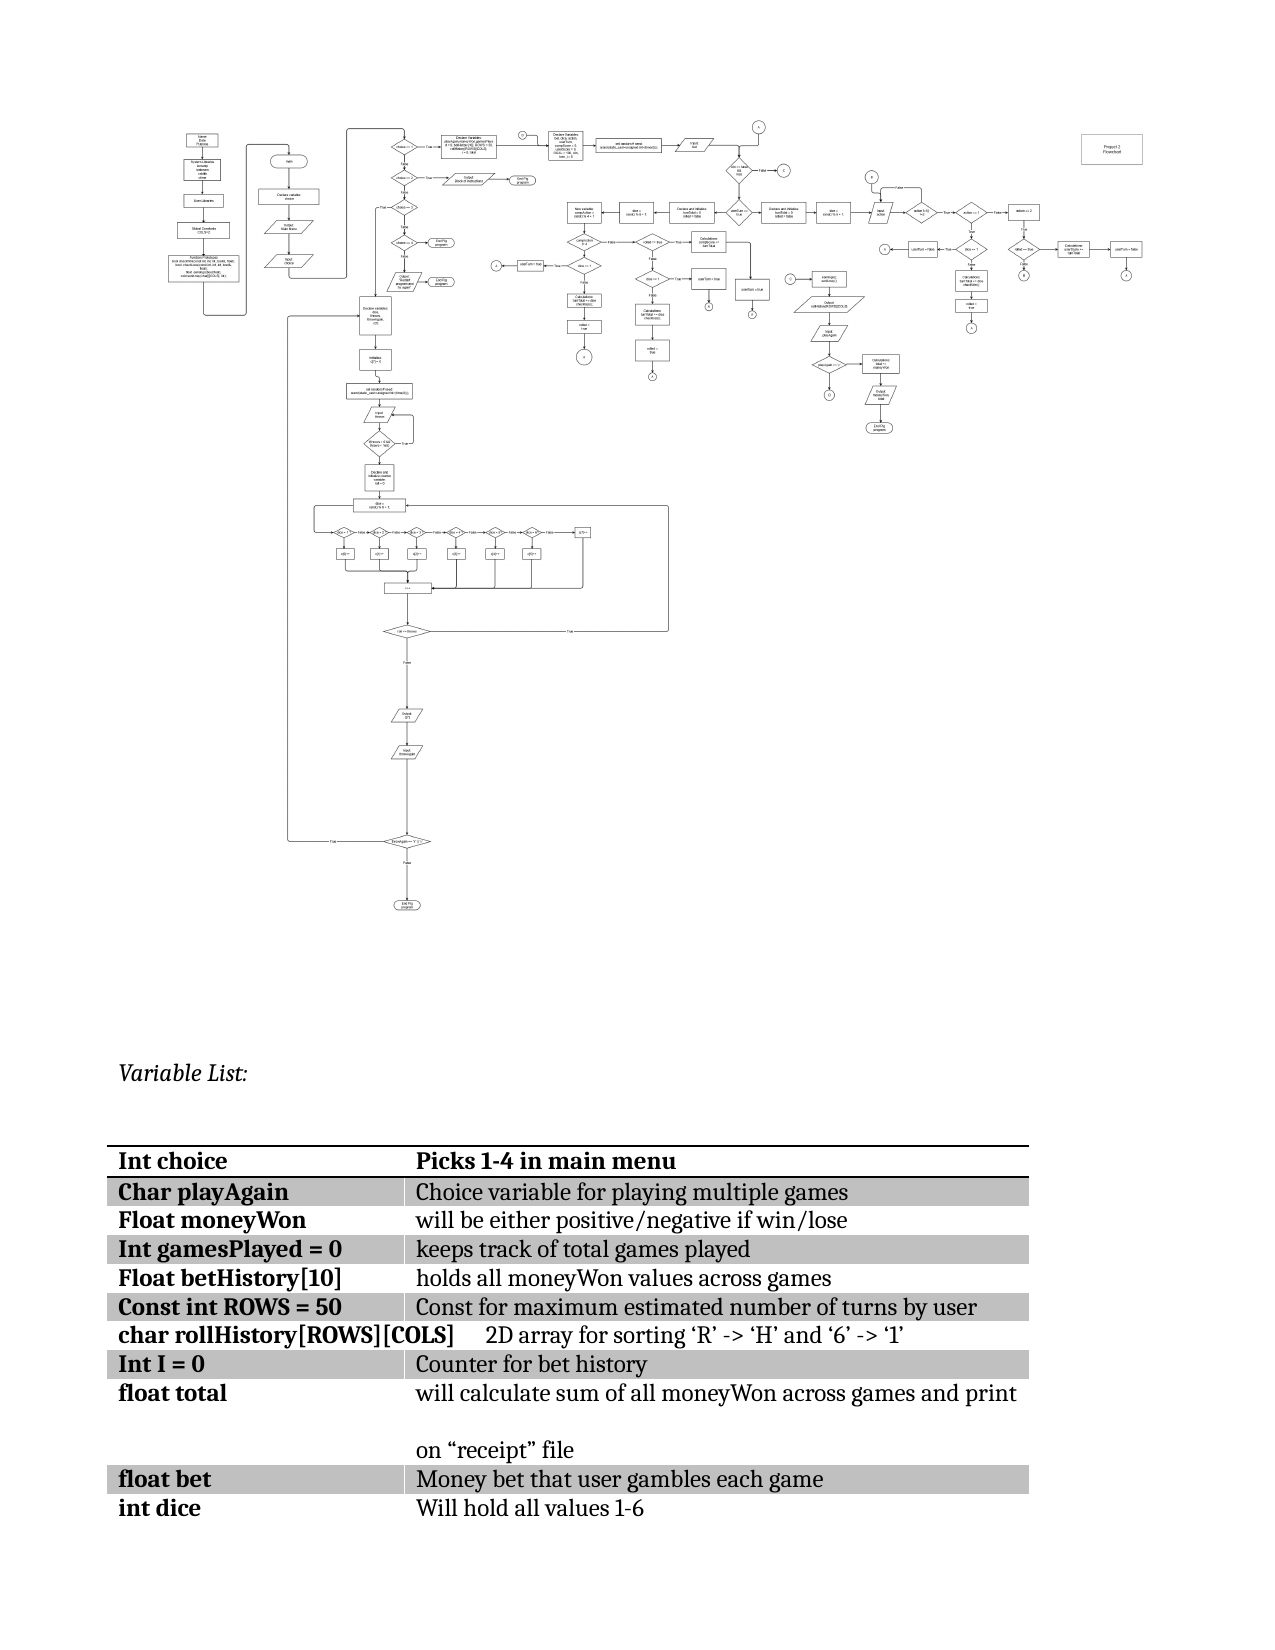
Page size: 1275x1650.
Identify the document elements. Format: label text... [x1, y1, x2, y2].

table_cell Choice variable for playing multiple games [405, 1178, 1029, 1206]
table_cell float bet [107, 1465, 404, 1494]
table_header Picks 1-4 in main menu [405, 1147, 1029, 1176]
table_cell Float betHistory[10] [107, 1264, 404, 1293]
table_cell float total [107, 1379, 404, 1465]
table_cell int dice [107, 1494, 404, 1523]
table_cell Float moneyWon [107, 1206, 404, 1235]
table_cell Const int ROWS = 50 [107, 1293, 404, 1321]
text Variable List: [118, 1058, 1157, 1087]
table_cell holds all moneyWon values across games [405, 1264, 1029, 1293]
table_cell Counter for bet history [405, 1350, 1029, 1379]
table_cell keeps track of total games played [405, 1235, 1029, 1264]
table_cell 2D array for sorting ‘R’ -> ‘H’ and ‘6’ -> ‘1’ [474, 1321, 1029, 1350]
table_cell Will hold all values 1-6 [405, 1494, 1029, 1523]
table_cell will calculate sum of all moneyWon across games and print on “receipt” file [405, 1379, 1029, 1465]
table_cell Int I = 0 [107, 1350, 404, 1379]
table_header Int choice [107, 1147, 404, 1176]
picture [126, 118, 1149, 915]
table_cell char rollHistory[ROWS][COLS] [107, 1321, 474, 1350]
table_cell Int gamesPlayed = 0 [107, 1235, 404, 1264]
table_cell Const for maximum estimated number of turns by user [405, 1293, 1029, 1321]
table_cell will be either positive/negative if win/lose [405, 1206, 1029, 1235]
table_cell Char playAgain [107, 1178, 404, 1206]
table_cell Money bet that user gambles each game [405, 1465, 1029, 1494]
